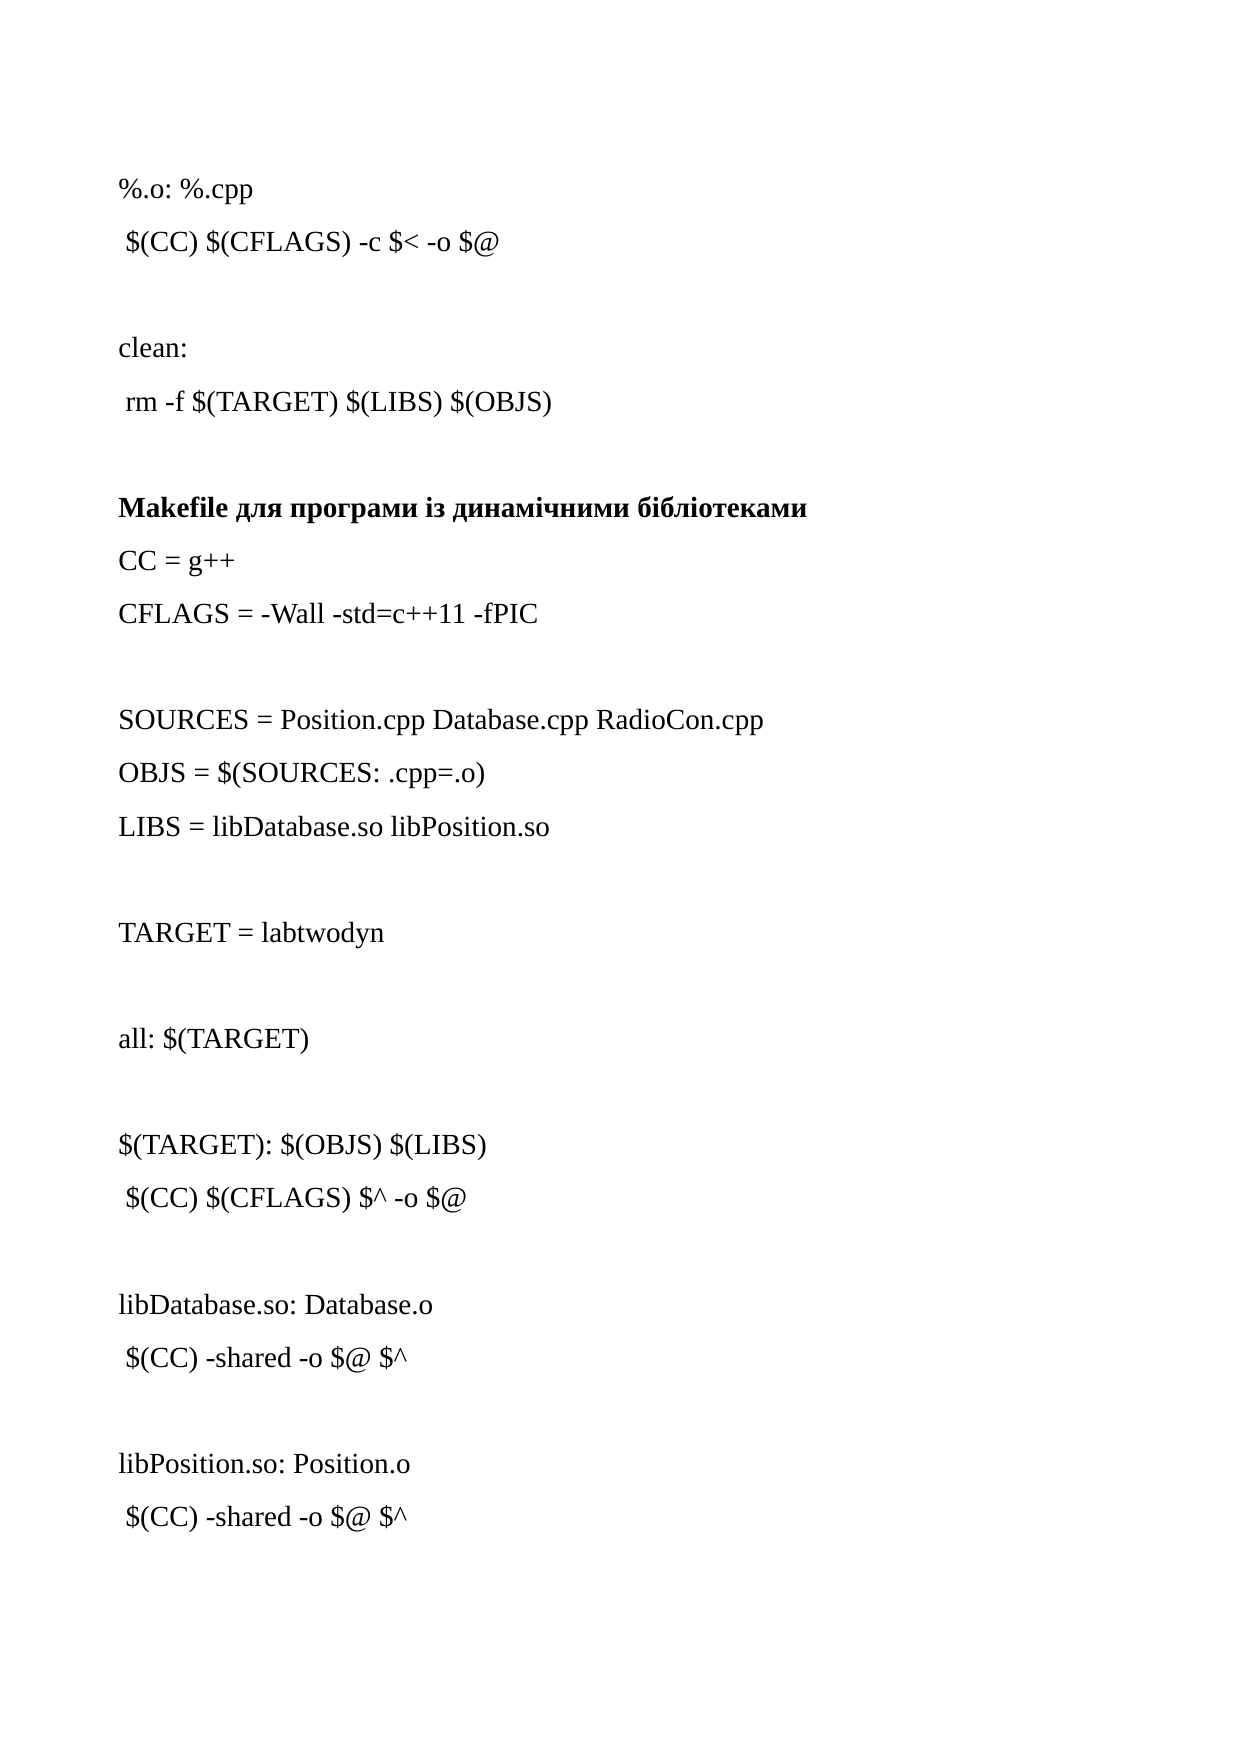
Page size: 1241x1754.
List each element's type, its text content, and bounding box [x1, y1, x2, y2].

text CC = g++ [118, 543, 1122, 577]
text $(CC) -shared -o $@ $^ [118, 1340, 1122, 1373]
text $(CC) -shared -o $@ $^ [118, 1499, 1122, 1533]
text TARGET = labtwodyn [118, 915, 1122, 948]
text libDatabase.so: Database.o [118, 1287, 1122, 1320]
text SOURCES = Position.cpp Database.cpp RadioCon.cpp [118, 702, 1122, 736]
text libPosition.so: Position.o [118, 1446, 1122, 1480]
text LIBS = libDatabase.so libPosition.so [118, 809, 1122, 842]
text clean: [118, 331, 1122, 364]
text Makefile для програми із динамічними бібліотеками [118, 490, 1122, 523]
text CFLAGS = -Wall -std=c++11 -fPIC [118, 596, 1122, 630]
text $(CC) $(CFLAGS) -c $< -o $@ [118, 224, 1122, 258]
text $(CC) $(CFLAGS) $^ -o $@ [118, 1181, 1122, 1214]
text all: $(TARGET) [118, 1021, 1122, 1055]
text rm -f $(TARGET) $(LIBS) $(OBJS) [118, 384, 1122, 417]
text OBJS = $(SOURCES: .cpp=.o) [118, 756, 1122, 789]
text $(TARGET): $(OBJS) $(LIBS) [118, 1127, 1122, 1161]
text %.o: %.cpp [118, 171, 1122, 205]
